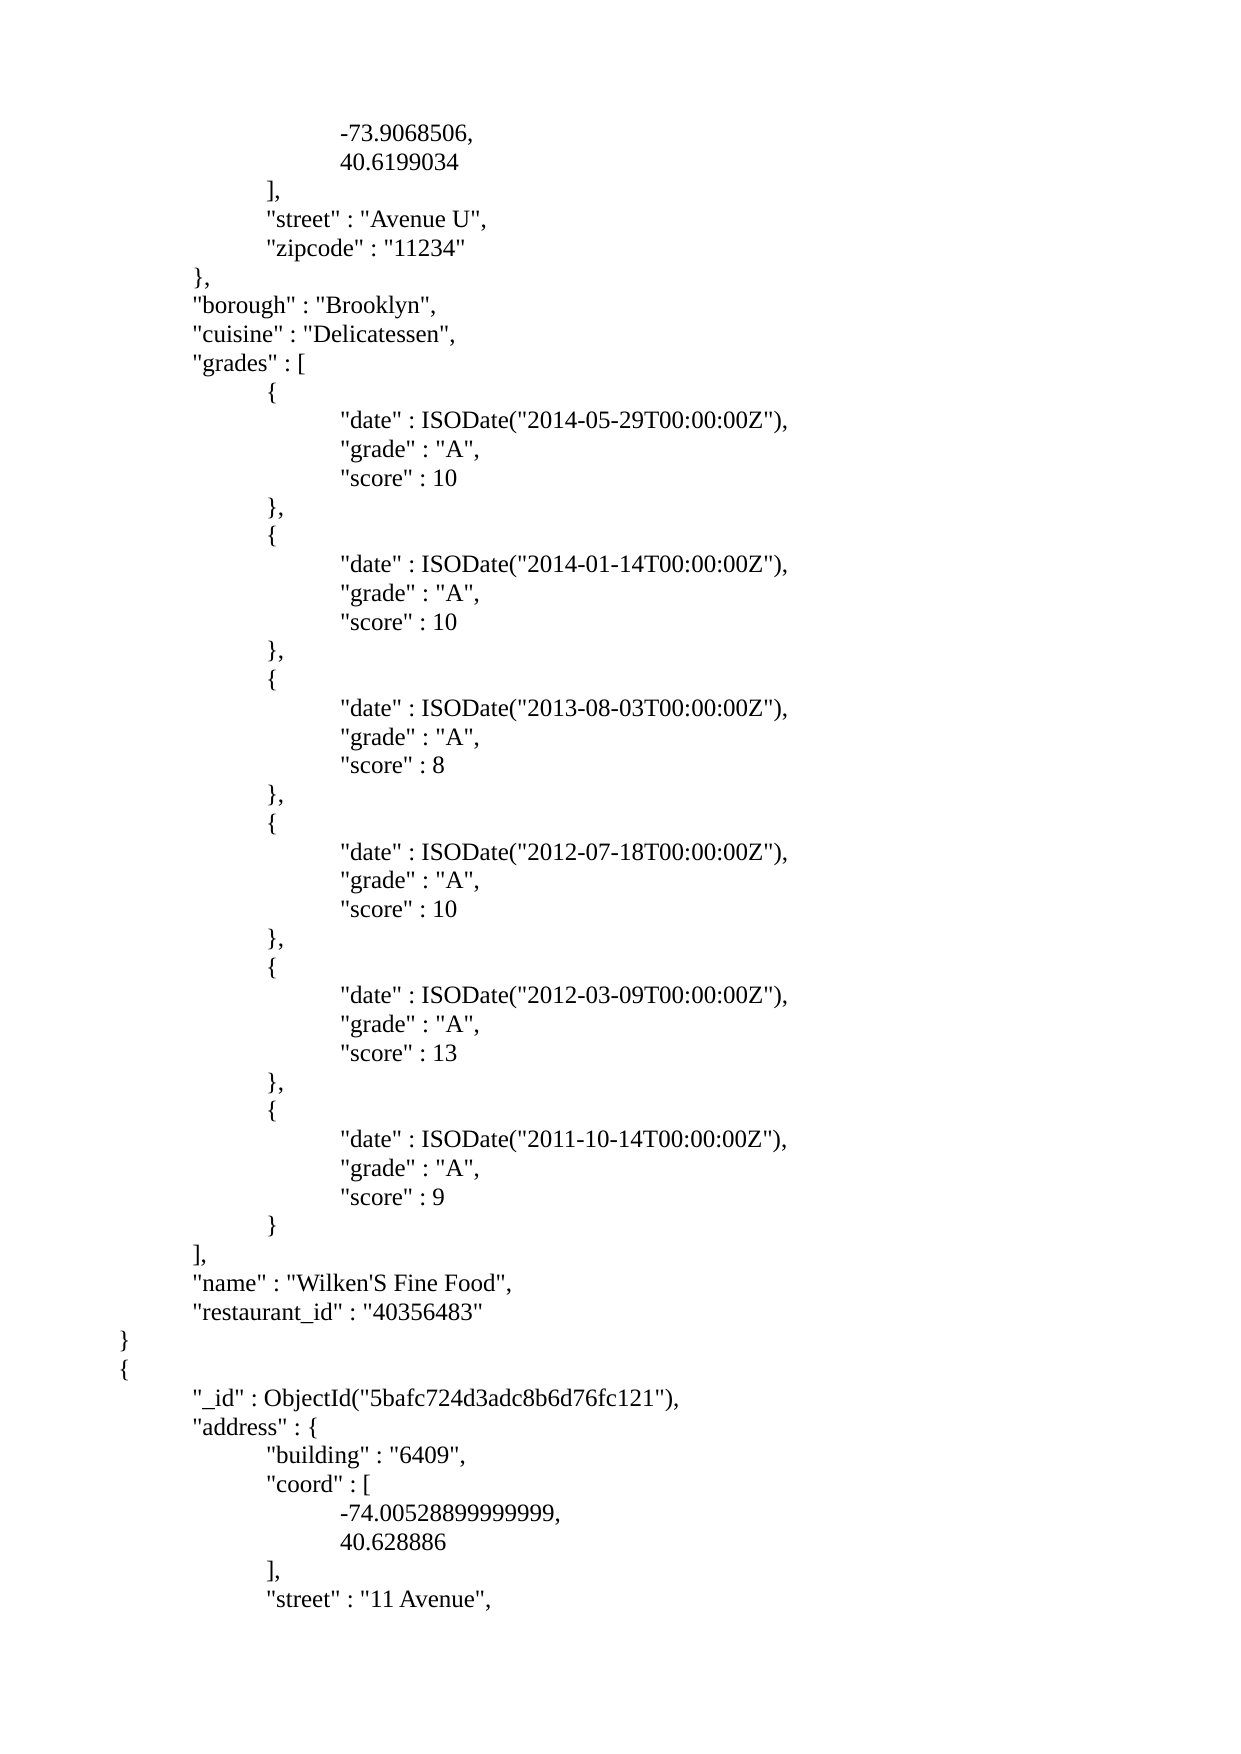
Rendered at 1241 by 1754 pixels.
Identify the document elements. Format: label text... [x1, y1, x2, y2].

text } [118, 1211, 1122, 1239]
text { [118, 664, 1122, 693]
text { [118, 377, 1122, 406]
text "street" : "Avenue U", [118, 204, 1122, 233]
text { [118, 1354, 1122, 1383]
text "grade" : "A", [118, 866, 1122, 894]
text "date" : ISODate("2014-01-14T00:00:00Z"), [118, 549, 1122, 578]
text "score" : 10 [118, 463, 1122, 492]
text "date" : ISODate("2012-03-09T00:00:00Z"), [118, 981, 1122, 1009]
text -73.9068506, [118, 118, 1122, 147]
text "score" : 9 [118, 1182, 1122, 1211]
text "date" : ISODate("2014-05-29T00:00:00Z"), [118, 406, 1122, 434]
text }, [118, 1067, 1122, 1096]
text "date" : ISODate("2012-07-18T00:00:00Z"), [118, 837, 1122, 866]
text "grade" : "A", [118, 578, 1122, 607]
text ], [118, 176, 1122, 204]
text "score" : 13 [118, 1038, 1122, 1067]
text "date" : ISODate("2011-10-14T00:00:00Z"), [118, 1124, 1122, 1153]
text { [118, 952, 1122, 981]
text ], [118, 1239, 1122, 1268]
text "restaurant_id" : "40356483" [118, 1297, 1122, 1326]
text 40.628886 [118, 1527, 1122, 1556]
text "building" : "6409", [118, 1441, 1122, 1469]
text "_id" : ObjectId("5bafc724d3adc8b6d76fc121"), [118, 1383, 1122, 1412]
text { [118, 1096, 1122, 1124]
text "grade" : "A", [118, 434, 1122, 463]
text ], [118, 1556, 1122, 1584]
text "zipcode" : "11234" [118, 233, 1122, 262]
text "street" : "11 Avenue", [118, 1584, 1122, 1613]
text "date" : ISODate("2013-08-03T00:00:00Z"), [118, 693, 1122, 722]
text }, [118, 262, 1122, 291]
text 40.6199034 [118, 147, 1122, 176]
text "score" : 8 [118, 751, 1122, 779]
text "grades" : [ [118, 348, 1122, 377]
text }, [118, 492, 1122, 521]
text "borough" : "Brooklyn", [118, 291, 1122, 319]
text -74.00528899999999, [118, 1498, 1122, 1527]
text "grade" : "A", [118, 722, 1122, 751]
text }, [118, 923, 1122, 952]
text } [118, 1326, 1122, 1354]
text "address" : { [118, 1412, 1122, 1441]
text "name" : "Wilken'S Fine Food", [118, 1268, 1122, 1297]
text "cuisine" : "Delicatessen", [118, 319, 1122, 348]
text "grade" : "A", [118, 1153, 1122, 1182]
text "score" : 10 [118, 894, 1122, 923]
text }, [118, 636, 1122, 664]
text { [118, 521, 1122, 549]
text "score" : 10 [118, 607, 1122, 636]
text }, [118, 779, 1122, 808]
text "grade" : "A", [118, 1009, 1122, 1038]
text { [118, 808, 1122, 837]
text "coord" : [ [118, 1469, 1122, 1498]
